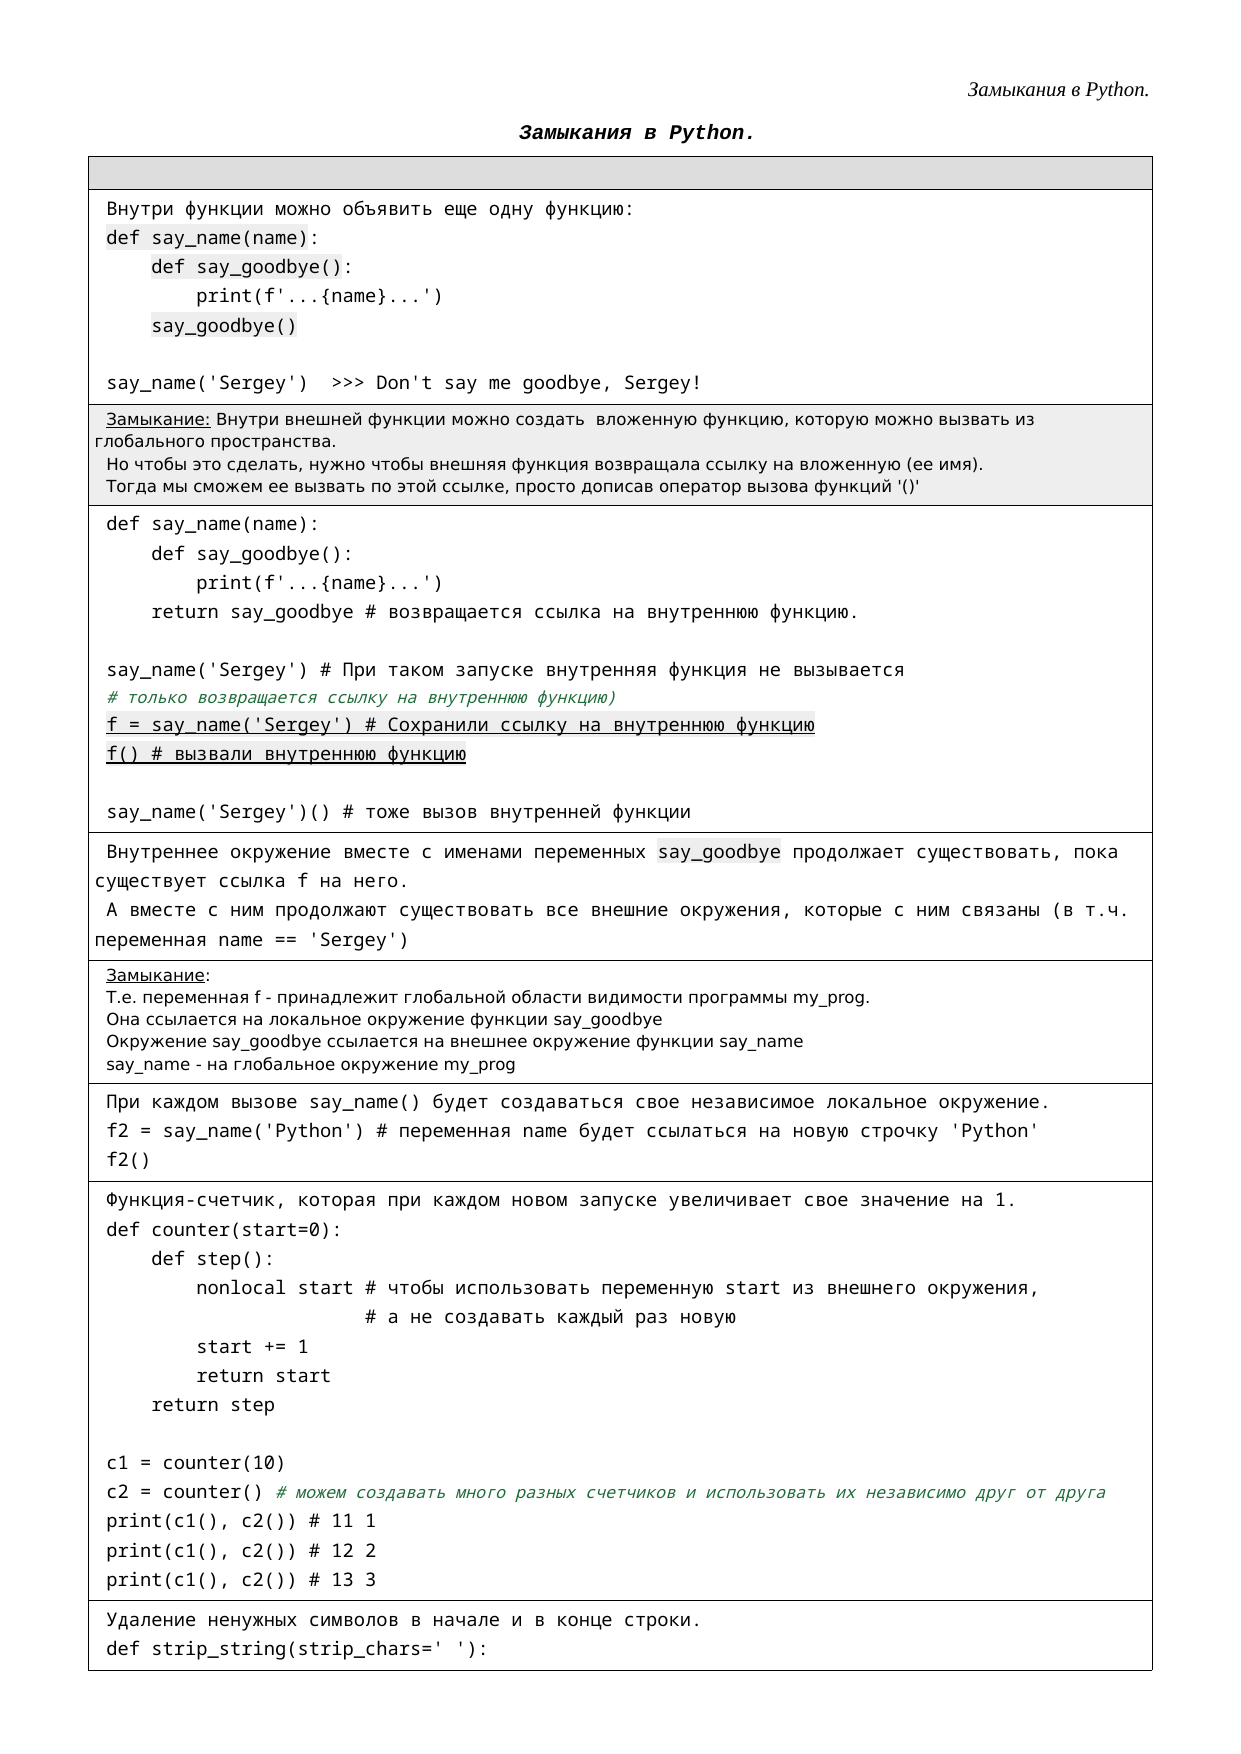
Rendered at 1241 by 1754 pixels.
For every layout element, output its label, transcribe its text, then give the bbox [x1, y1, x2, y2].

table_cell def say_name(name): def say_goodbye(): print(f'...{name}...') return say_goodbye # возвращается ссылка на внутреннюю функцию. say_name('Sergey') # При таком запуске внутренняя функция не вызывается # только возвращается ссылку на внутреннюю функцию) f = say_name('Sergey') # Сохранили ссылку на внутреннюю функцию f() # вызвали внутреннюю функцию say_name('Sergey')() # тоже вызов внутренней функции [89, 506, 1152, 832]
table_cell Функция-счетчик, которая при каждом новом запуске увеличивает свое значение на 1. def counter(start=0): def step(): nonlocal start # чтобы использовать переменную start из внешнего окружения, # а не создавать каждый раз новую start += 1 return start return step c1 = counter(10) c2 = counter() # можем создавать много разных счетчиков и использовать их независимо друг от друга print(c1(), c2()) # 11 1 print(c1(), c2()) # 12 2 print(c1(), c2()) # 13 3 [89, 1182, 1152, 1600]
table_cell Внутреннее окружение вместе с именами переменных say_goodbye продолжает существовать, пока существует ссылка f на него. А вместе с ним продолжают существовать все внешние окружения, которые с ним связаны (в т.ч. переменная name == 'Sergey') [89, 833, 1152, 960]
table_cell При каждом вызове say_name() будет создаваться свое независимое локальное окружение. f2 = say_name('Python') # переменная name будет ссылаться на новую строчку 'Python' f2() [89, 1084, 1152, 1181]
table_cell Замыкание: Т.е. переменная f - принадлежит глобальной области видимости программы my_prog. Она ссылается на локальное окружение функции say_goodbye Окружение say_goodbye ссылается на внешнее окружение функции say_name say_name - на глобальное окружение my_prog [89, 961, 1152, 1082]
subtitle Замыкания в Python. [126, 122, 1152, 146]
table_cell Внутри функции можно объявить еще одну функцию: def say_name(name): def say_goodbye(): print(f'...{name}...') say_goodbye() say_name('Sergey') >>> Don't say me goodbye, Sergey! [89, 190, 1152, 404]
table_cell Удаление ненужных символов в начале и в конце строки. def strip_string(strip_chars=' '): [89, 1601, 1152, 1670]
table_cell Замыкание: Внутри внешней функции можно создать вложенную функцию, которую можно вызвать из глобального пространства. Но чтобы это сделать, нужно чтобы внешняя функция возвращала ссылку на вложенную (ее имя). Тогда мы сможем ее вызвать по этой ссылке, просто дописав оператор вызова функций '()' [89, 405, 1152, 505]
table_header [89, 157, 1152, 189]
